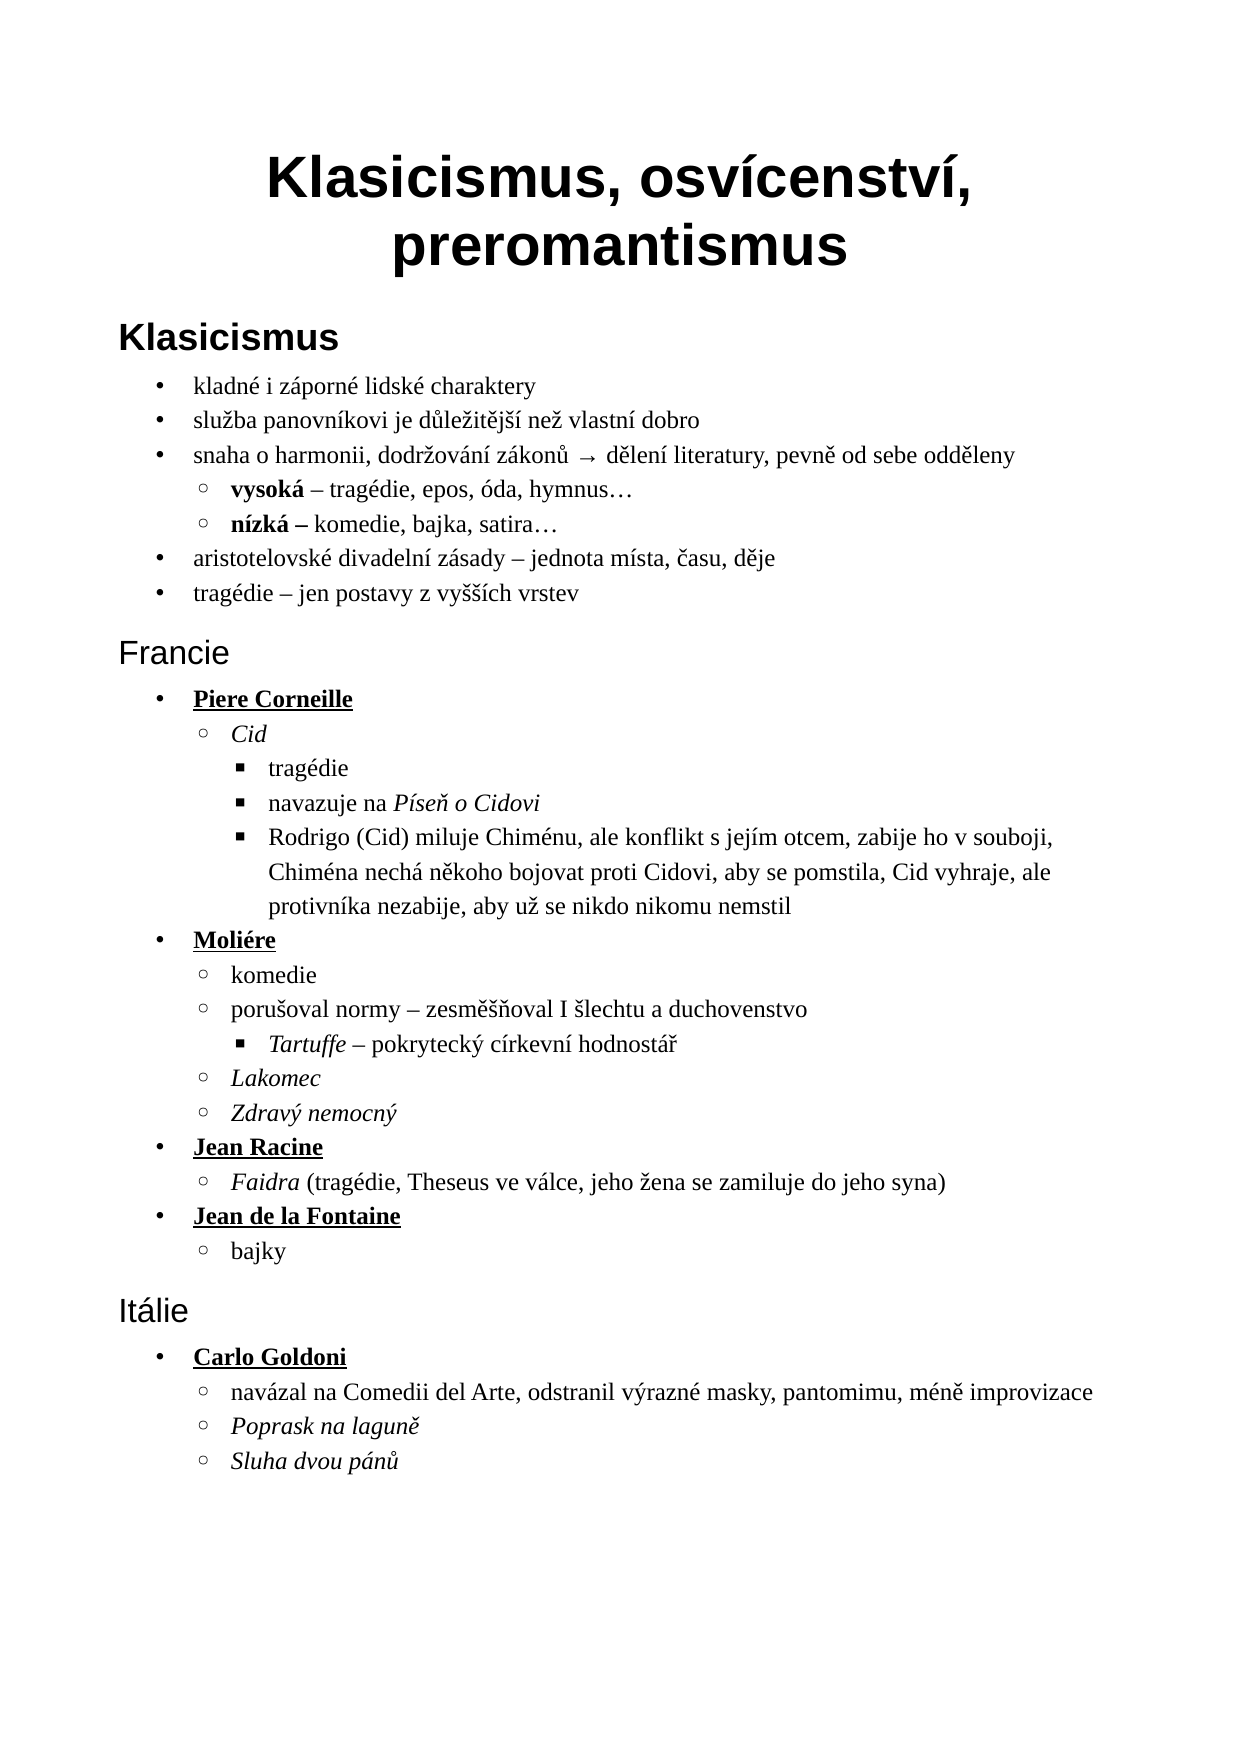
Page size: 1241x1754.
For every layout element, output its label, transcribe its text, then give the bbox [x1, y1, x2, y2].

list Cid [193, 719, 1122, 747]
list vysoká – tragédie, epos, óda, hymnus… [193, 474, 1122, 503]
list Piere Corneille [156, 684, 1122, 713]
list snaha o harmonii, dodržování zákonů → dělení literatury, pevně od sebe odděleny [156, 440, 1122, 469]
list nízká – komedie, bajka, satira… [193, 509, 1122, 538]
list Poprask na laguně [193, 1411, 1122, 1440]
list navázal na Comedii del Arte, odstranil výrazné masky, pantomimu, méně improvizace [193, 1377, 1122, 1406]
list Zdravý nemocný [193, 1098, 1122, 1127]
list Sluha dvou pánů [193, 1446, 1122, 1474]
list Tartuffe – pokrytecký církevní hodnostář [231, 1029, 1122, 1058]
list Jean de la Fontaine [156, 1201, 1122, 1230]
list bajky [193, 1236, 1122, 1265]
subtitle Klasicismus [118, 315, 1122, 358]
list komedie [193, 960, 1122, 989]
list Rodrigo (Cid) miluje Chiménu, ale konflikt s jejím otcem, zabije ho v souboji, Chiména nechá někoho bojovat proti Cidovi, aby se pomstila, Cid vyhraje, ale protivníka nezabije, aby už se nikdo nikomu nemstil [231, 822, 1122, 920]
subtitle Francie [118, 633, 1122, 672]
title Klasicismus, osvícenství, preromantismus [118, 143, 1122, 277]
list tragédie – jen postavy z vyšších vrstev [156, 578, 1122, 607]
list tragédie [231, 753, 1122, 782]
list služba panovníkovi je důležitější než vlastní dobro [156, 405, 1122, 434]
list Jean Racine [156, 1132, 1122, 1161]
list navazuje na Píseň o Cidovi [231, 788, 1122, 816]
list Lakomec [193, 1063, 1122, 1092]
list kladné i záporné lidské charaktery [156, 371, 1122, 400]
list aristotelovské divadelní zásady – jednota místa, času, děje [156, 543, 1122, 572]
subtitle Itálie [118, 1291, 1122, 1330]
list Moliére [156, 926, 1122, 954]
list Faidra (tragédie, Theseus ve válce, jeho žena se zamiluje do jeho syna) [193, 1167, 1122, 1196]
list Carlo Goldoni [156, 1342, 1122, 1371]
list porušoval normy – zesměšňoval I šlechtu a duchovenstvo [193, 994, 1122, 1023]
